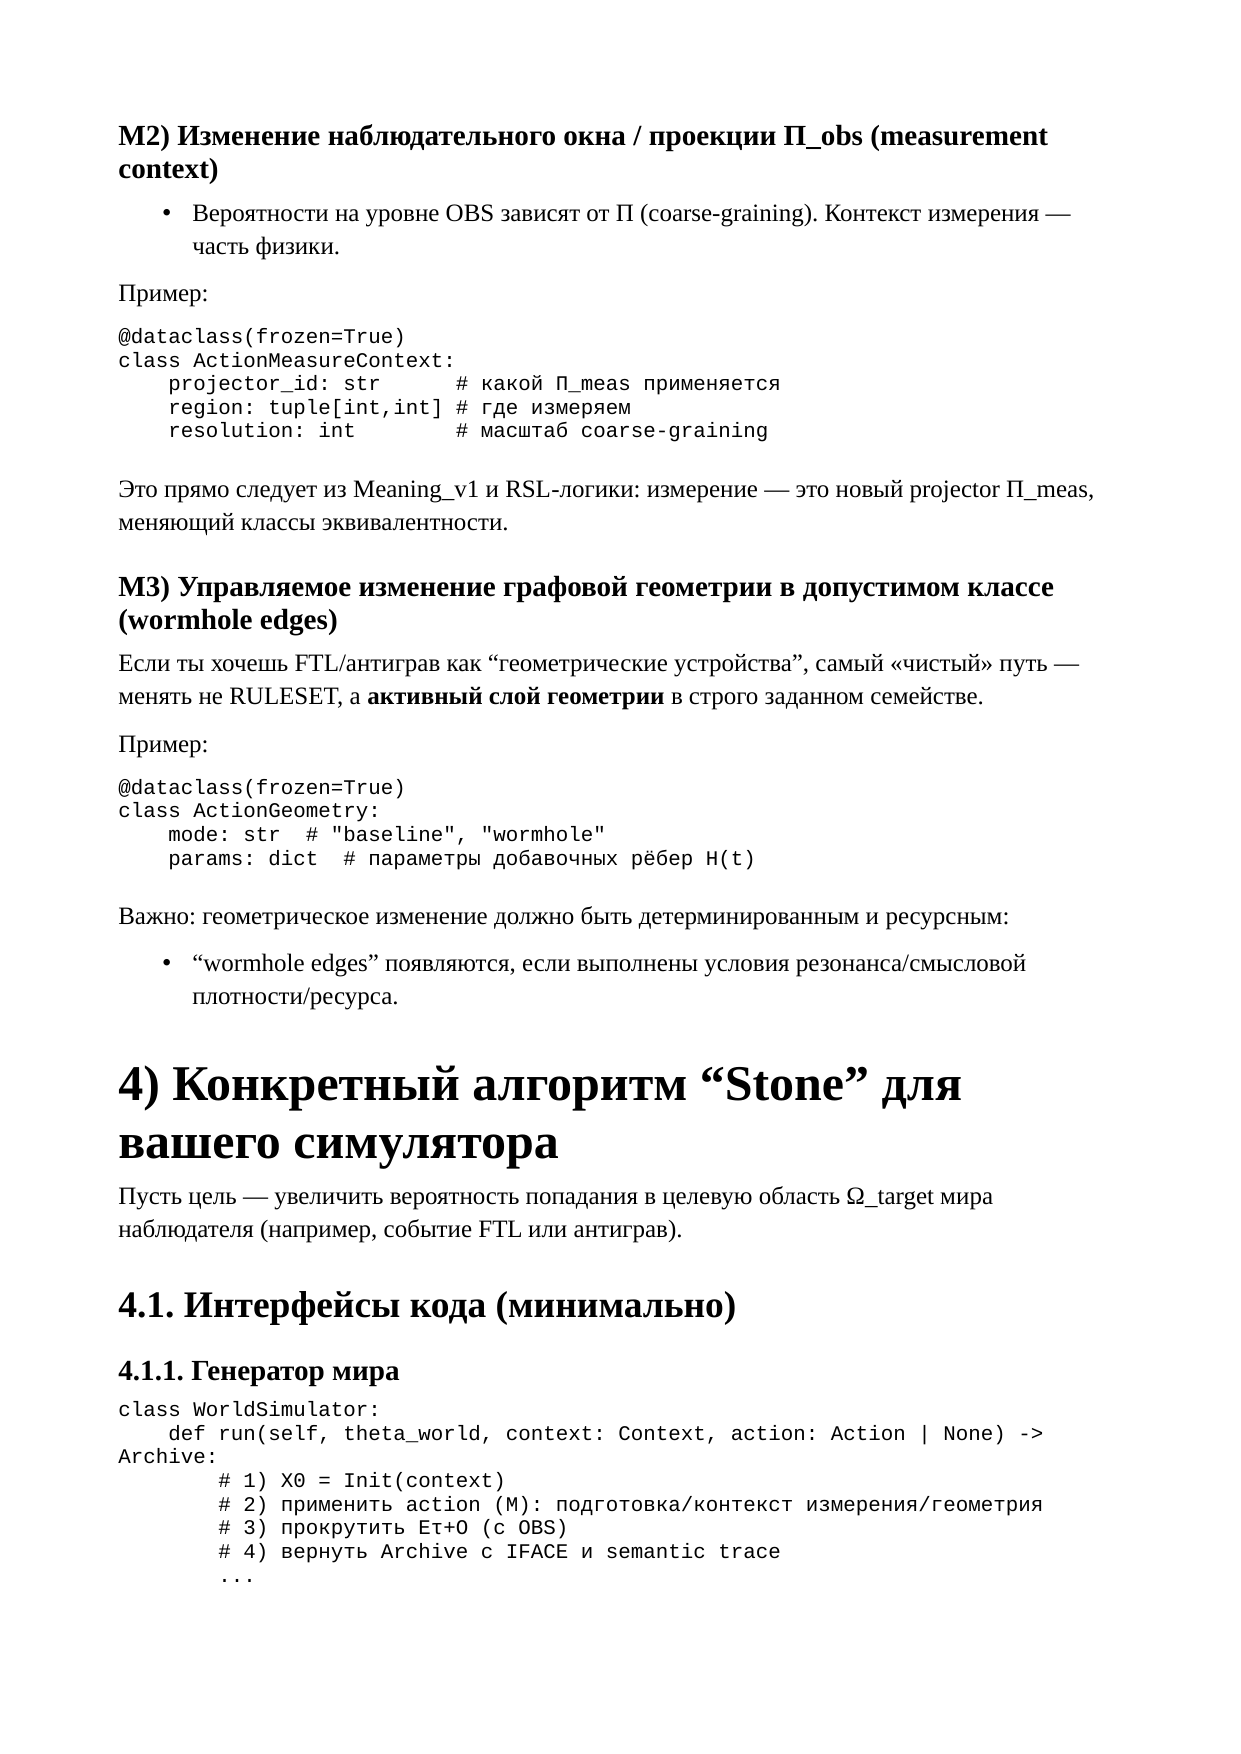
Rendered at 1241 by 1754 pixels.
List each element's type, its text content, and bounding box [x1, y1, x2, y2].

text # 2) применить action (M): подготовка/контекст измерения/геометрия [118, 1494, 1122, 1517]
text Важно: геометрическое изменение должно быть детерминированным и ресурсным: [118, 901, 1122, 929]
text @dataclass(frozen=True) [118, 326, 1122, 349]
text region: tuple[int,int] # где измеряем [118, 397, 1122, 421]
text Пример: [118, 278, 1122, 307]
subtitle M3) Управляемое изменение графовой геометрии в допустимом классе (wormhole edges) [118, 569, 1122, 636]
subtitle 4.1.1. Генератор мира [118, 1353, 1122, 1387]
list “wormhole edges” появляются, если выполнены условия резонанса/смысловой плотности/ресурса. [162, 948, 1122, 1010]
text # 4) вернуть Archive с IFACE и semantic trace [118, 1541, 1122, 1565]
text mode: str # "baseline", "wormhole" [118, 824, 1122, 848]
text class ActionMeasureContext: [118, 349, 1122, 373]
subtitle 4.1. Интерфейсы кода (минимально) [118, 1283, 1122, 1326]
text Пример: [118, 729, 1122, 758]
text Это прямо следует из Meaning_v1 и RSL‑логики: измерение — это новый projector Π_meas, меняющий классы эквивалентности. [118, 474, 1122, 535]
text @dataclass(frozen=True) [118, 777, 1122, 800]
text # 3) прокрутить Eτ+O (с OBS) [118, 1517, 1122, 1541]
text Пусть цель — увеличить вероятность попадания в целевую область Ω_target мира наблюдателя (например, событие FTL или антиграв). [118, 1181, 1122, 1243]
text class ActionGeometry: [118, 800, 1122, 824]
text Если ты хочешь FTL/антиграв как “геометрические устройства”, самый «чистый» путь — менять не RULESET, а активный слой геометрии в строго заданном семействе. [118, 648, 1122, 710]
text def run(self, theta_world, context: Context, action: Action | None) -> Archive: [118, 1423, 1122, 1470]
text resolution: int # масштаб coarse-graining [118, 421, 1122, 444]
text projector_id: str # какой Π_meas применяется [118, 373, 1122, 397]
list Вероятности на уровне OBS зависят от Π (coarse-graining). Контекст измерения — часть физики. [162, 198, 1122, 259]
text params: dict # параметры добавочных рёбер H(t) [118, 848, 1122, 871]
subtitle M2) Изменение наблюдательного окна / проекции Π_obs (measurement context) [118, 118, 1122, 185]
text ... [118, 1565, 1122, 1588]
text # 1) X0 = Init(context) [118, 1470, 1122, 1494]
text class WorldSimulator: [118, 1399, 1122, 1423]
subtitle 4) Конкретный алгоритм “Stone” для вашего симулятора [118, 1054, 1122, 1169]
